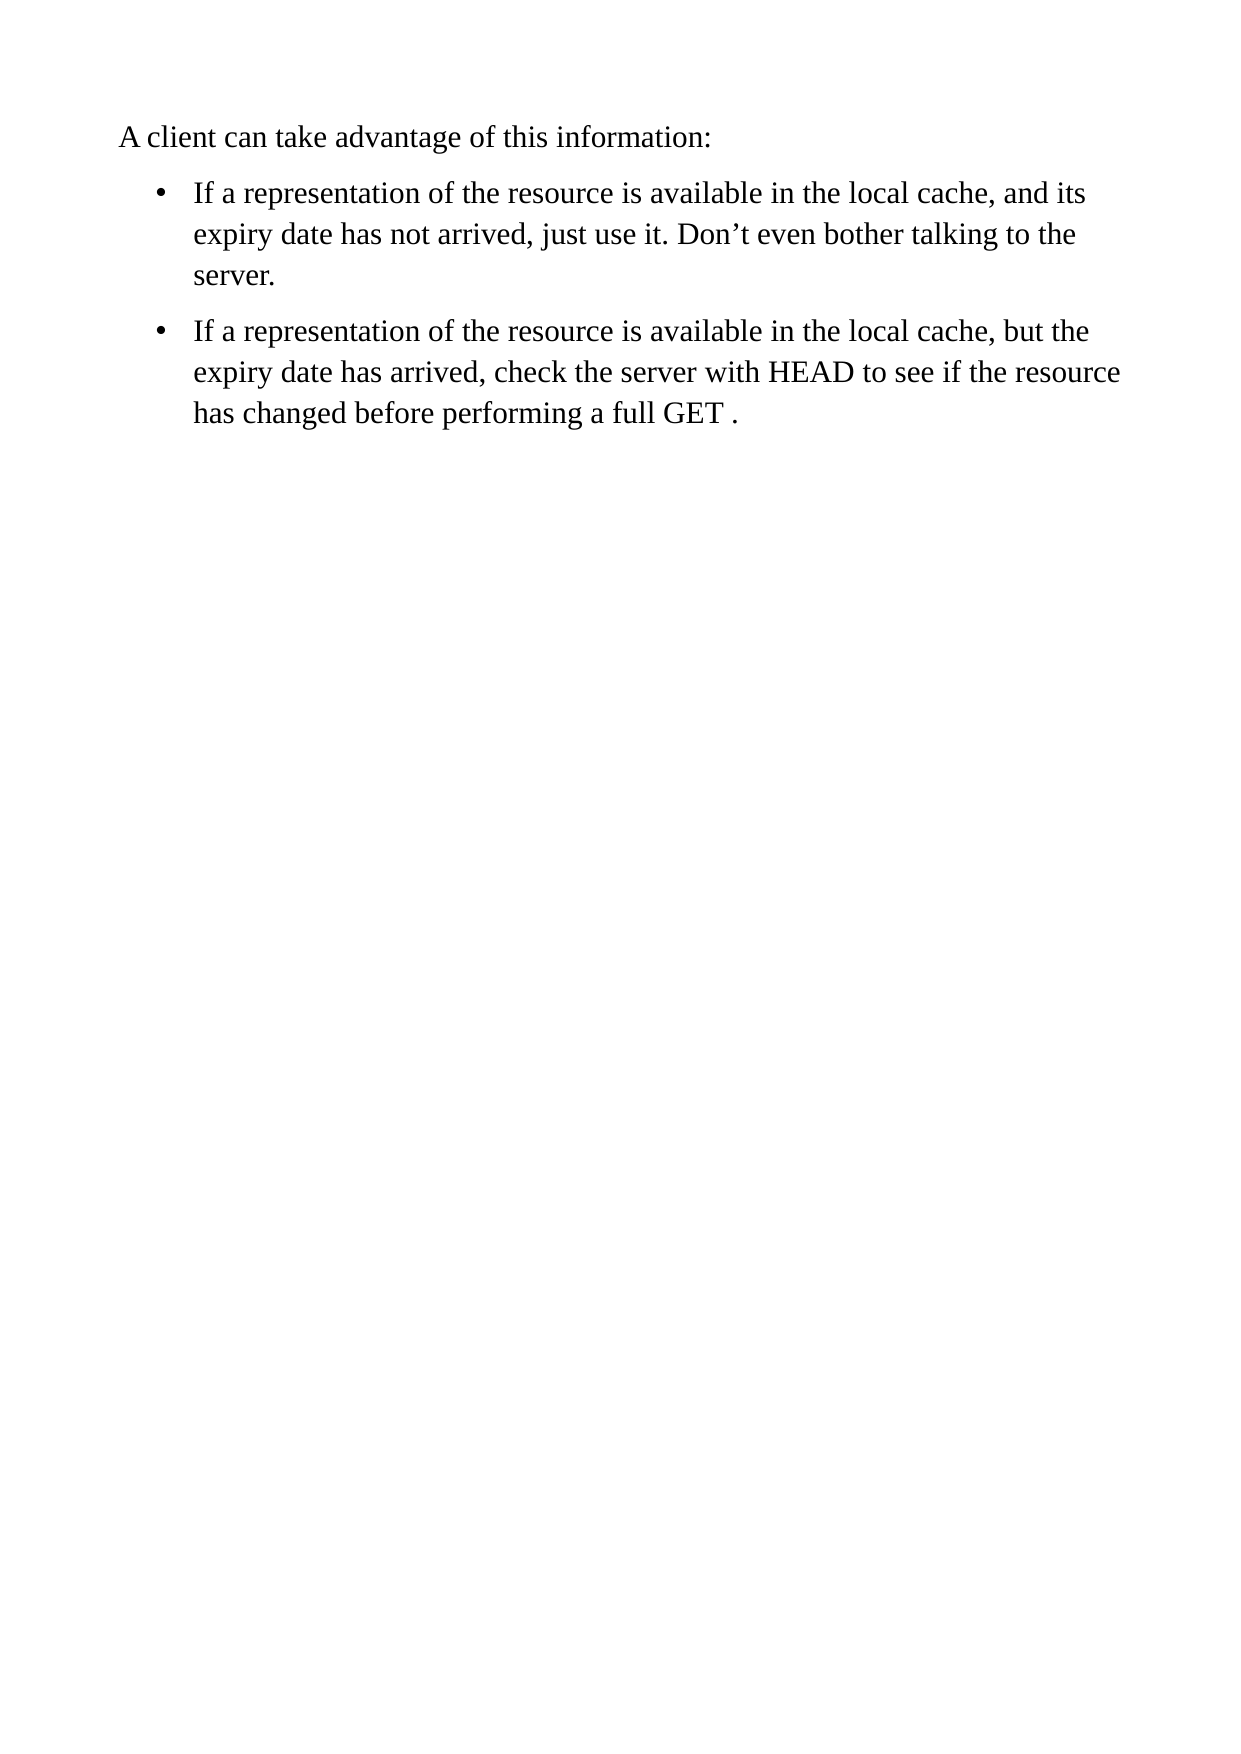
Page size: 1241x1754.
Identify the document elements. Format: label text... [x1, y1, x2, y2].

text A client can take advantage of this information: [118, 118, 1122, 154]
list If a representation of the resource is available in the local cache, and its expiry date has not arrived, just use it. Don’t even bother talking to the server. [156, 174, 1122, 292]
list If a representation of the resource is available in the local cache, but the expiry date has arrived, check the server with HEAD to see if the resource has changed before performing a full GET . [156, 312, 1122, 431]
